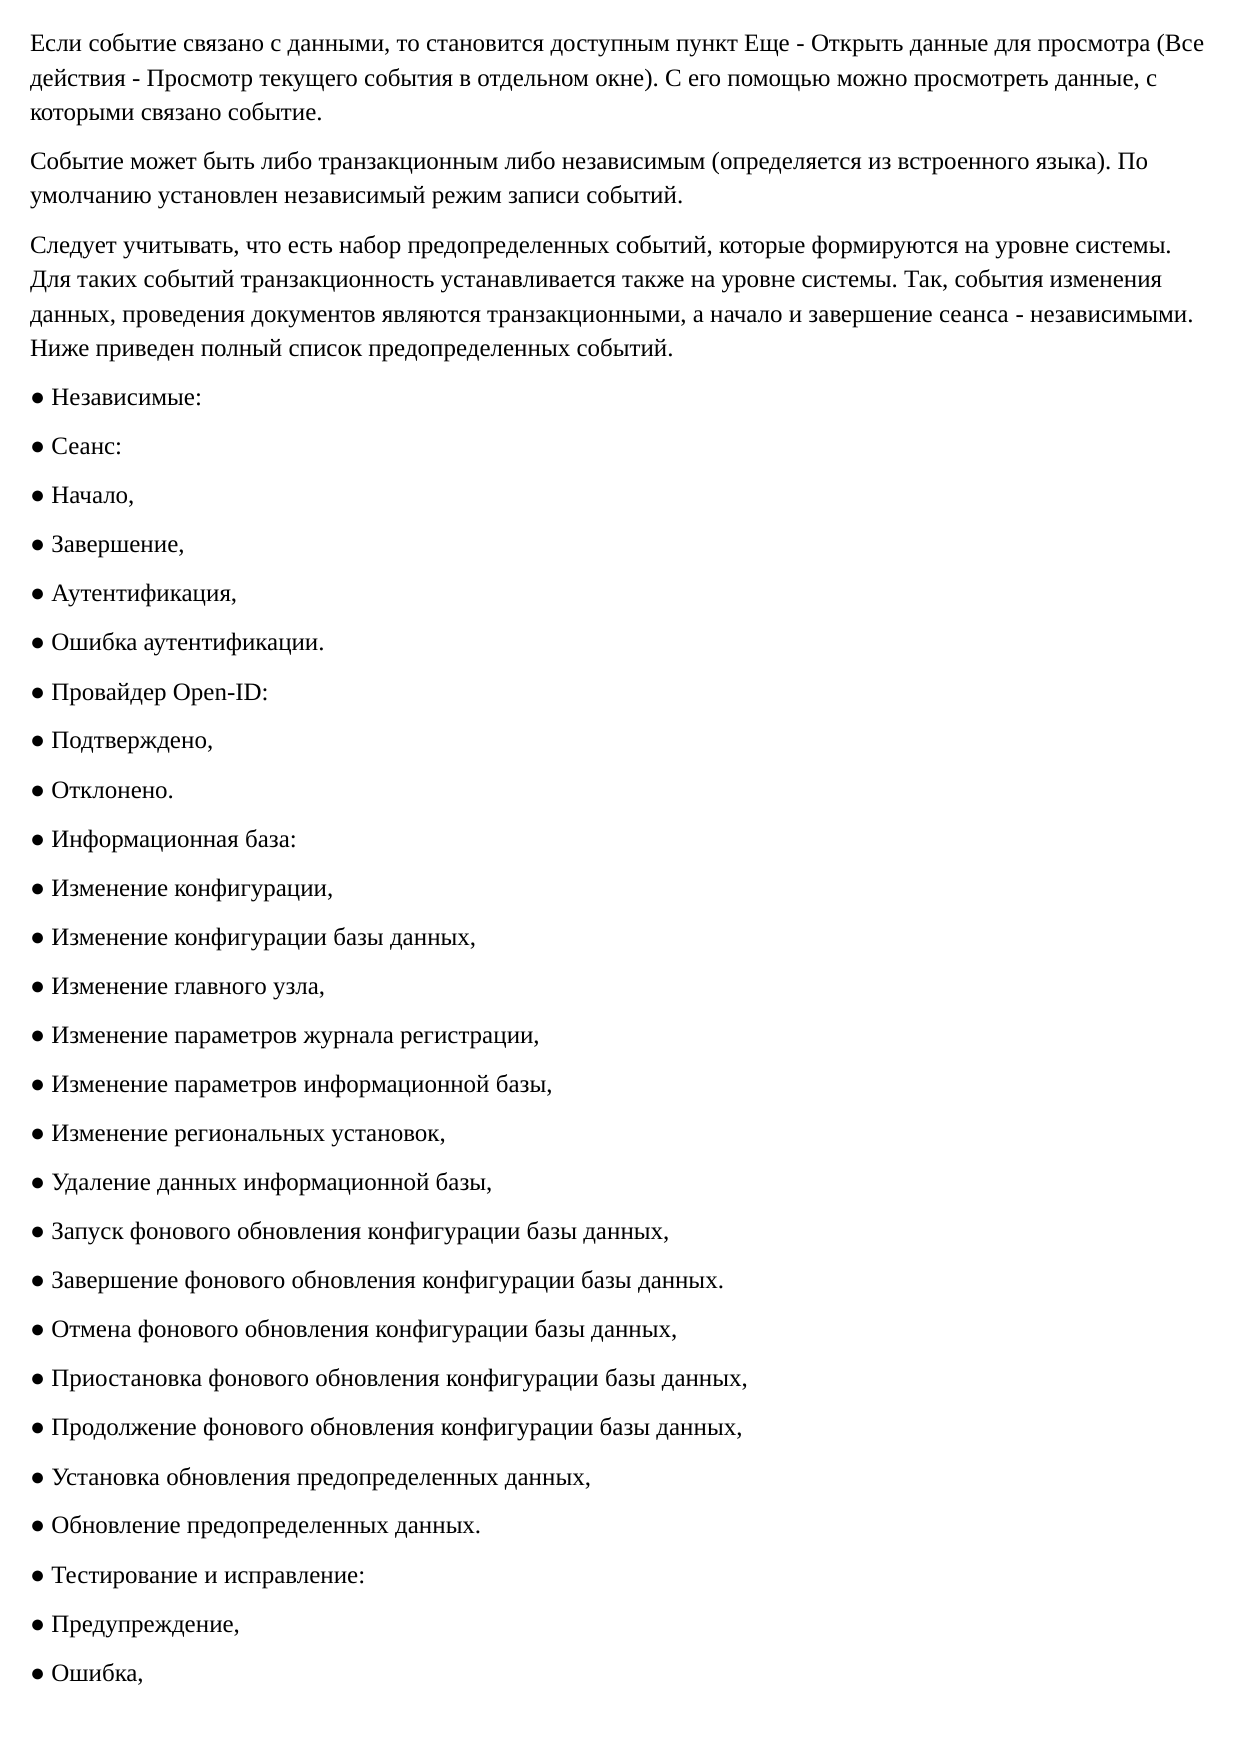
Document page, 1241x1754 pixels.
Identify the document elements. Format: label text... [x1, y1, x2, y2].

text ● Изменение конфигурации базы данных, [30, 922, 1211, 951]
text ● Приостановка фонового обновления конфигурации базы данных, [30, 1363, 1211, 1392]
text ● Тестирование и исправление: [30, 1560, 1211, 1588]
text ● Отклонено. [30, 775, 1211, 803]
text ● Начало, [30, 480, 1211, 509]
text ● Обновление предопределенных данных. [30, 1511, 1211, 1539]
text ● Изменение параметров журнала регистрации, [30, 1020, 1211, 1049]
text ● Изменение параметров информационной базы, [30, 1069, 1211, 1098]
text ● Удаление данных информационной базы, [30, 1167, 1211, 1196]
text ● Завершение фонового обновления конфигурации базы данных. [30, 1265, 1211, 1294]
text ● Установка обновления предопределенных данных, [30, 1462, 1211, 1490]
text ● Ошибка аутентификации. [30, 627, 1211, 656]
text Событие может быть либо транзакционным либо независимым (определяется из встроенного языка). По умолчанию установлен независимый режим записи событий. [30, 146, 1211, 209]
text Если событие связано с данными, то становится доступным пункт Еще ‑ Открыть данные для просмотра (Все действия ‑ Просмотр текущего события в отдельном окне). С его помощью можно просмотреть данные, с которыми связано событие. [30, 28, 1211, 126]
text ● Аутентификация, [30, 578, 1211, 607]
text ● Сеанс: [30, 431, 1211, 460]
text ● Предупреждение, [30, 1609, 1211, 1637]
text ● Провайдер Open-ID: [30, 677, 1211, 705]
text ● Подтверждено, [30, 726, 1211, 754]
text Следует учитывать, что есть набор предопределенных событий, которые формируются на уровне системы. Для таких событий транзакционность устанавливается также на уровне системы. Так, события изменения данных, проведения документов являются транзакционными, а начало и завершение сеанса ‑ независимыми. Ниже приведен полный список предопределенных событий. [30, 230, 1211, 362]
text ● Ошибка, [30, 1658, 1211, 1687]
text ● Изменение региональных установок, [30, 1118, 1211, 1147]
text ● Информационная база: [30, 824, 1211, 852]
text ● Запуск фонового обновления конфигурации базы данных, [30, 1216, 1211, 1245]
text ● Завершение, [30, 529, 1211, 558]
text ● Изменение главного узла, [30, 971, 1211, 1000]
text ● Изменение конфигурации, [30, 873, 1211, 902]
text ● Продолжение фонового обновления конфигурации базы данных, [30, 1412, 1211, 1441]
text ● Отмена фонового обновления конфигурации базы данных, [30, 1314, 1211, 1343]
text ● Независимые: [30, 382, 1211, 411]
